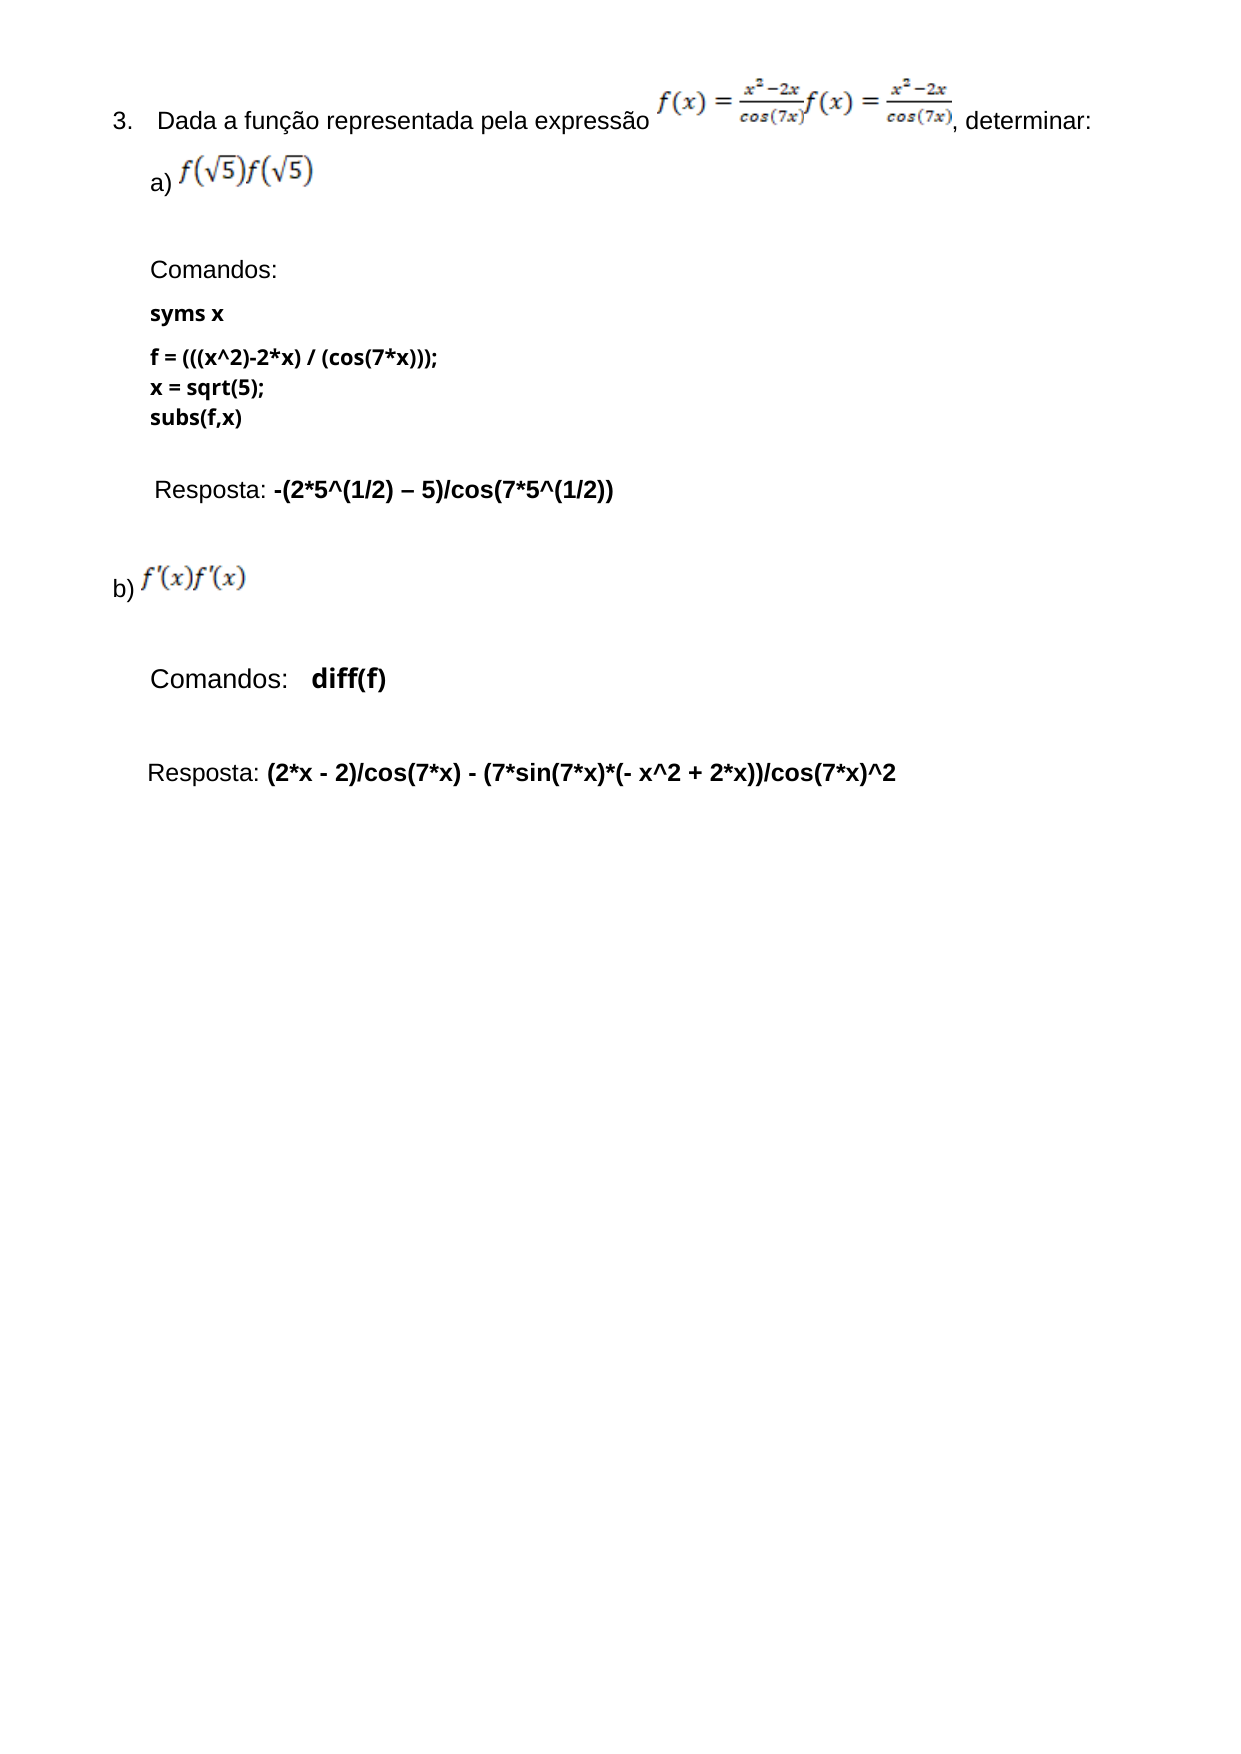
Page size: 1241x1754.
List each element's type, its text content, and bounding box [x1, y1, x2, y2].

text subs(f,x) [75, 402, 1165, 432]
text Resposta: -(2*5^(1/2) – 5)/cos(7*5^(1/2)) [112, 475, 1165, 504]
text f = (((x^2)-2*x) / (cos(7*x))); [75, 342, 1165, 372]
text Resposta: (2*x - 2)/cos(7*x) - (7*sin(7*x)*(- x^2 + 2*x))/cos(7*x)^2 [112, 758, 1165, 787]
text syms x [150, 298, 1165, 327]
picture [657, 74, 952, 130]
text Comandos: [150, 254, 1165, 283]
list Dada a função representada pela expressão , determinar: [112, 75, 1165, 135]
text b­­­­­­) [112, 561, 1165, 602]
text Comandos: diff(f) [150, 660, 1165, 697]
text x = sqrt(5); [75, 372, 1165, 402]
text a) [150, 149, 1165, 197]
picture [179, 149, 314, 192]
picture [141, 561, 246, 597]
